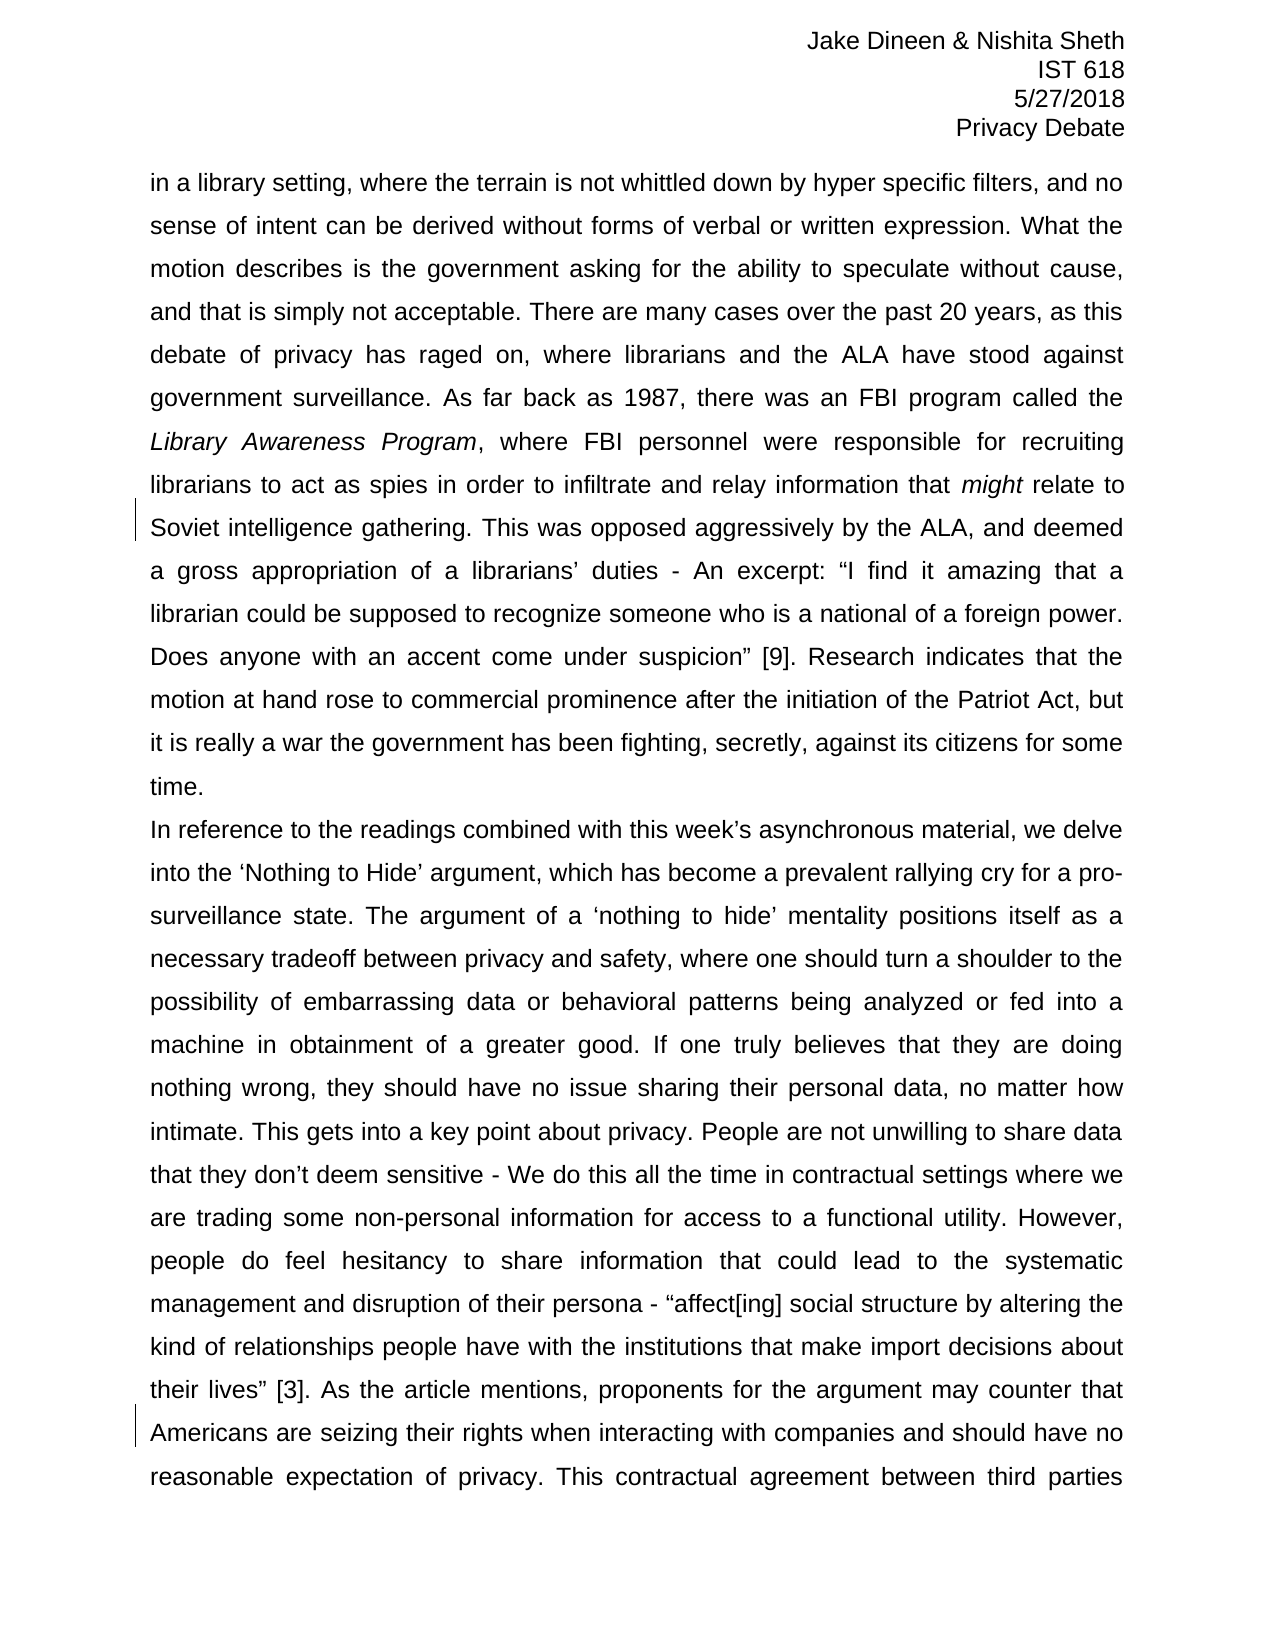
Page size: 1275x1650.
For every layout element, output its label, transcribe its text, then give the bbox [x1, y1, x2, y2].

text In reference to the readings combined with this week’s asynchronous material, we delve into the ‘Nothing to Hide’ argument, which has become a prevalent rallying cry for a pro-surveillance state. The argument of a ‘nothing to hide’ mentality positions itself as a necessary tradeoff between privacy and safety, where one should turn a shoulder to the possibility of embarrassing data or behavioral patterns being analyzed or fed into a machine in obtainment of a greater good. If one truly believes that they are doing nothing wrong, they should have no issue sharing their personal data, no matter how intimate. This gets into a key point about privacy. People are not unwilling to share data that they don’t deem sensitive - We do this all the time in contractual settings where we are trading some non-personal information for access to a functional utility. However, people do feel hesitancy to share information that could lead to the systematic management and disruption of their persona - “affect[ing] social structure by altering the kind of relationships people have with the institutions that make import decisions about their lives” [3]. As the article mentions, proponents for the argument may counter that Americans are seizing their rights when interacting with companies and should have no reasonable expectation of privacy. This contractual agreement between third parties [150, 814, 1125, 1490]
text in a library setting, where the terrain is not whittled down by hyper specific filters, and no sense of intent can be derived without forms of verbal or written expression. What the motion describes is the government asking for the ability to speculate without cause, and that is simply not acceptable. There are many cases over the past 20 years, as this debate of privacy has raged on, where librarians and the ALA have stood against government surveillance. As far back as 1987, there was an FBI program called the Library Awareness Program, where FBI personnel were responsible for recruiting librarians to act as spies in order to infiltrate and relay information that might relate to Soviet intelligence gathering. This was opposed aggressively by the ALA, and deemed a gross appropriation of a librarians’ duties - An excerpt: “I find it amazing that a librarian could be supposed to recognize someone who is a national of a foreign power. Does anyone with an accent come under suspicion” [9]. Research indicates that the motion at hand rose to commercial prominence after the initiation of the Patriot Act, but it is really a war the government has been fighting, secretly, against its citizens for some time. [150, 168, 1125, 800]
